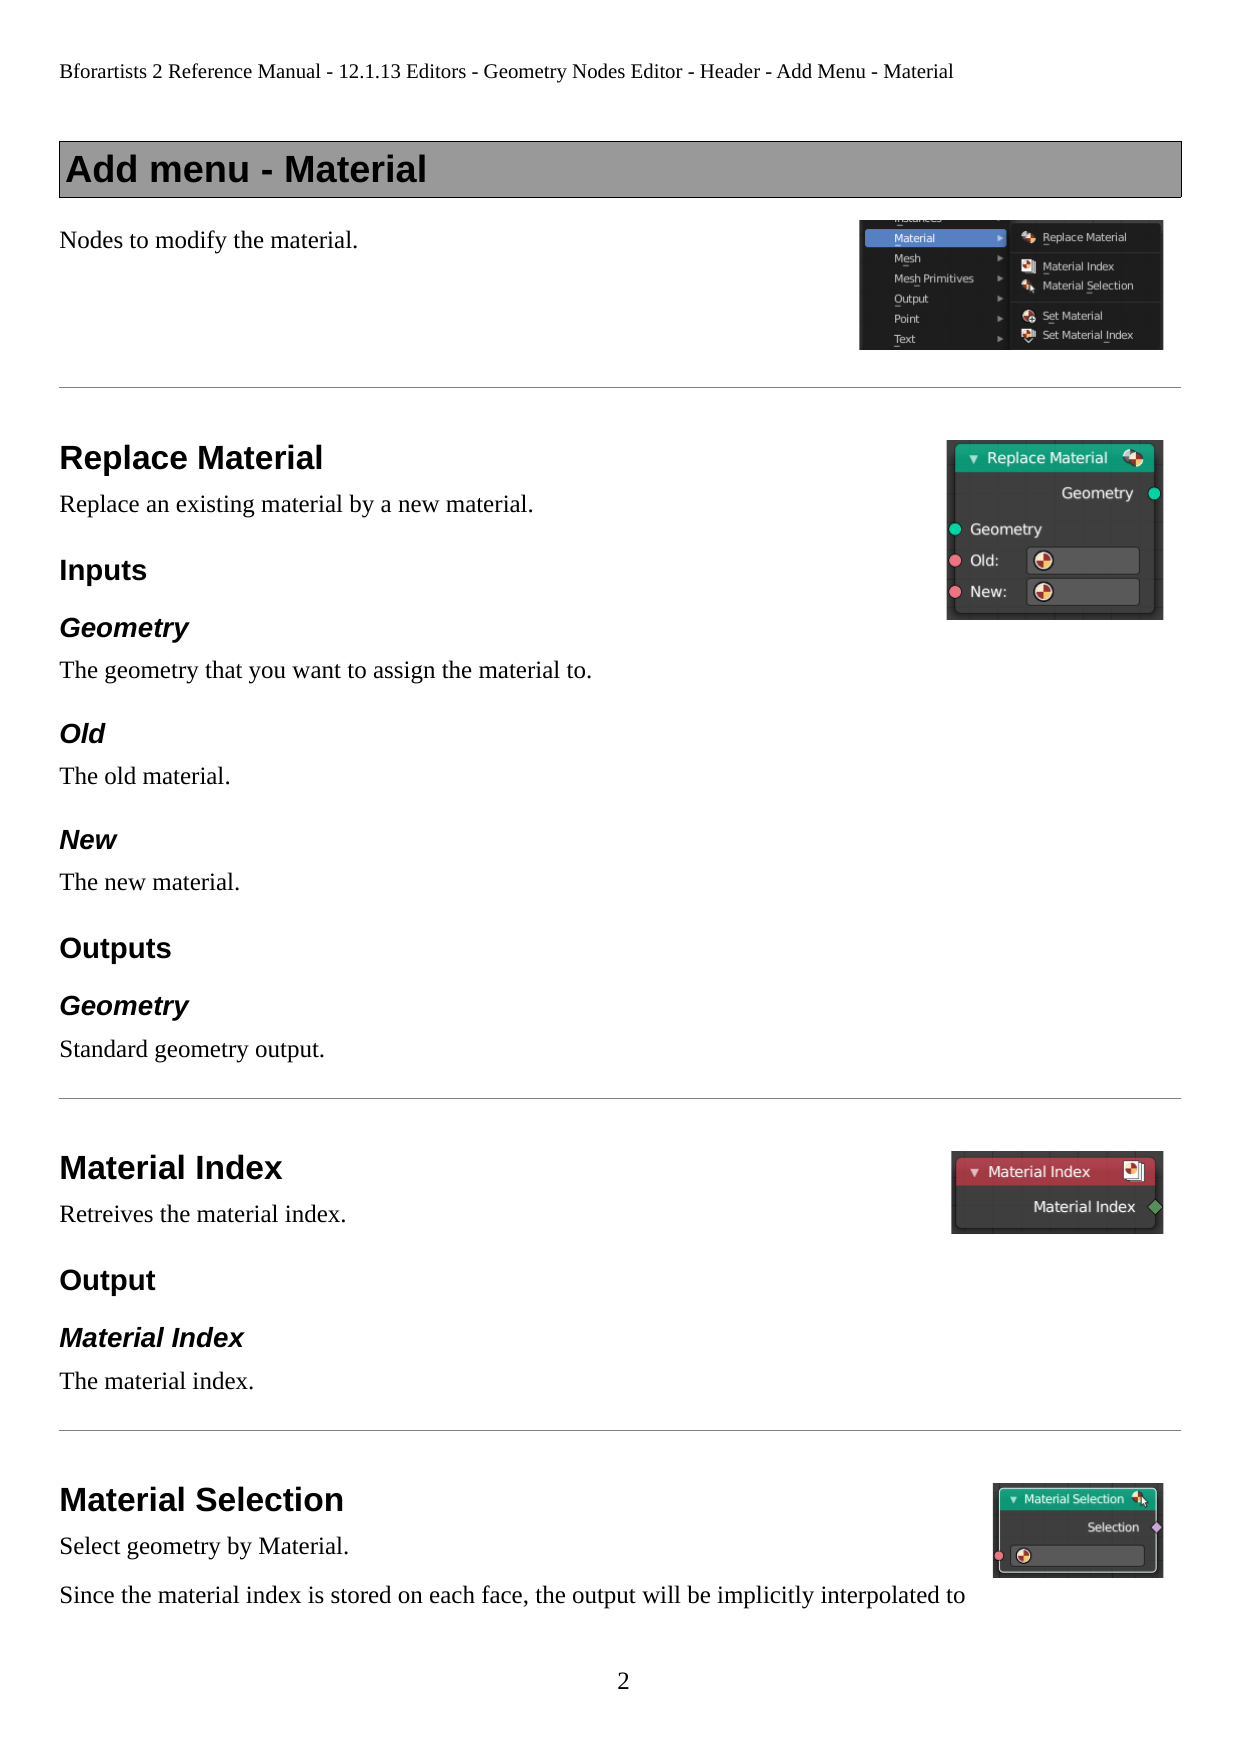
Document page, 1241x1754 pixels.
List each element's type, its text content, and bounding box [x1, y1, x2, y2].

text The material index. [59, 1366, 1181, 1395]
picture [946, 440, 1164, 620]
text The new material. [59, 867, 1181, 896]
text Standard geometry output. [59, 1034, 1181, 1063]
subtitle Geometry [59, 611, 1181, 643]
picture [951, 1151, 1164, 1234]
table_header Add menu - Material [60, 142, 1181, 197]
subtitle Material Index [59, 1148, 1181, 1187]
picture [992, 1483, 1164, 1578]
text The geometry that you want to assign the material to. [59, 656, 1181, 684]
subtitle Replace Material [59, 438, 1181, 476]
text Since the material index is stored on each face, the output will be implicitly interpolated to [59, 1580, 1181, 1609]
subtitle Outputs [59, 931, 1181, 965]
text The old material. [59, 761, 1181, 790]
text Select geometry by Material. [59, 1531, 992, 1560]
text Retreives the material index. [59, 1199, 951, 1228]
subtitle Material Selection [59, 1480, 1181, 1519]
picture [859, 220, 1164, 350]
subtitle Inputs [59, 552, 946, 586]
subtitle [1164, 552, 1181, 586]
text Replace an existing material by a new material. [59, 489, 946, 517]
subtitle Output [59, 1263, 1181, 1297]
subtitle Geometry [59, 990, 1181, 1022]
subtitle New [59, 823, 1181, 855]
text Nodes to modify the material. [59, 225, 859, 254]
subtitle Old [59, 717, 1181, 749]
subtitle Material Index [59, 1322, 1181, 1354]
